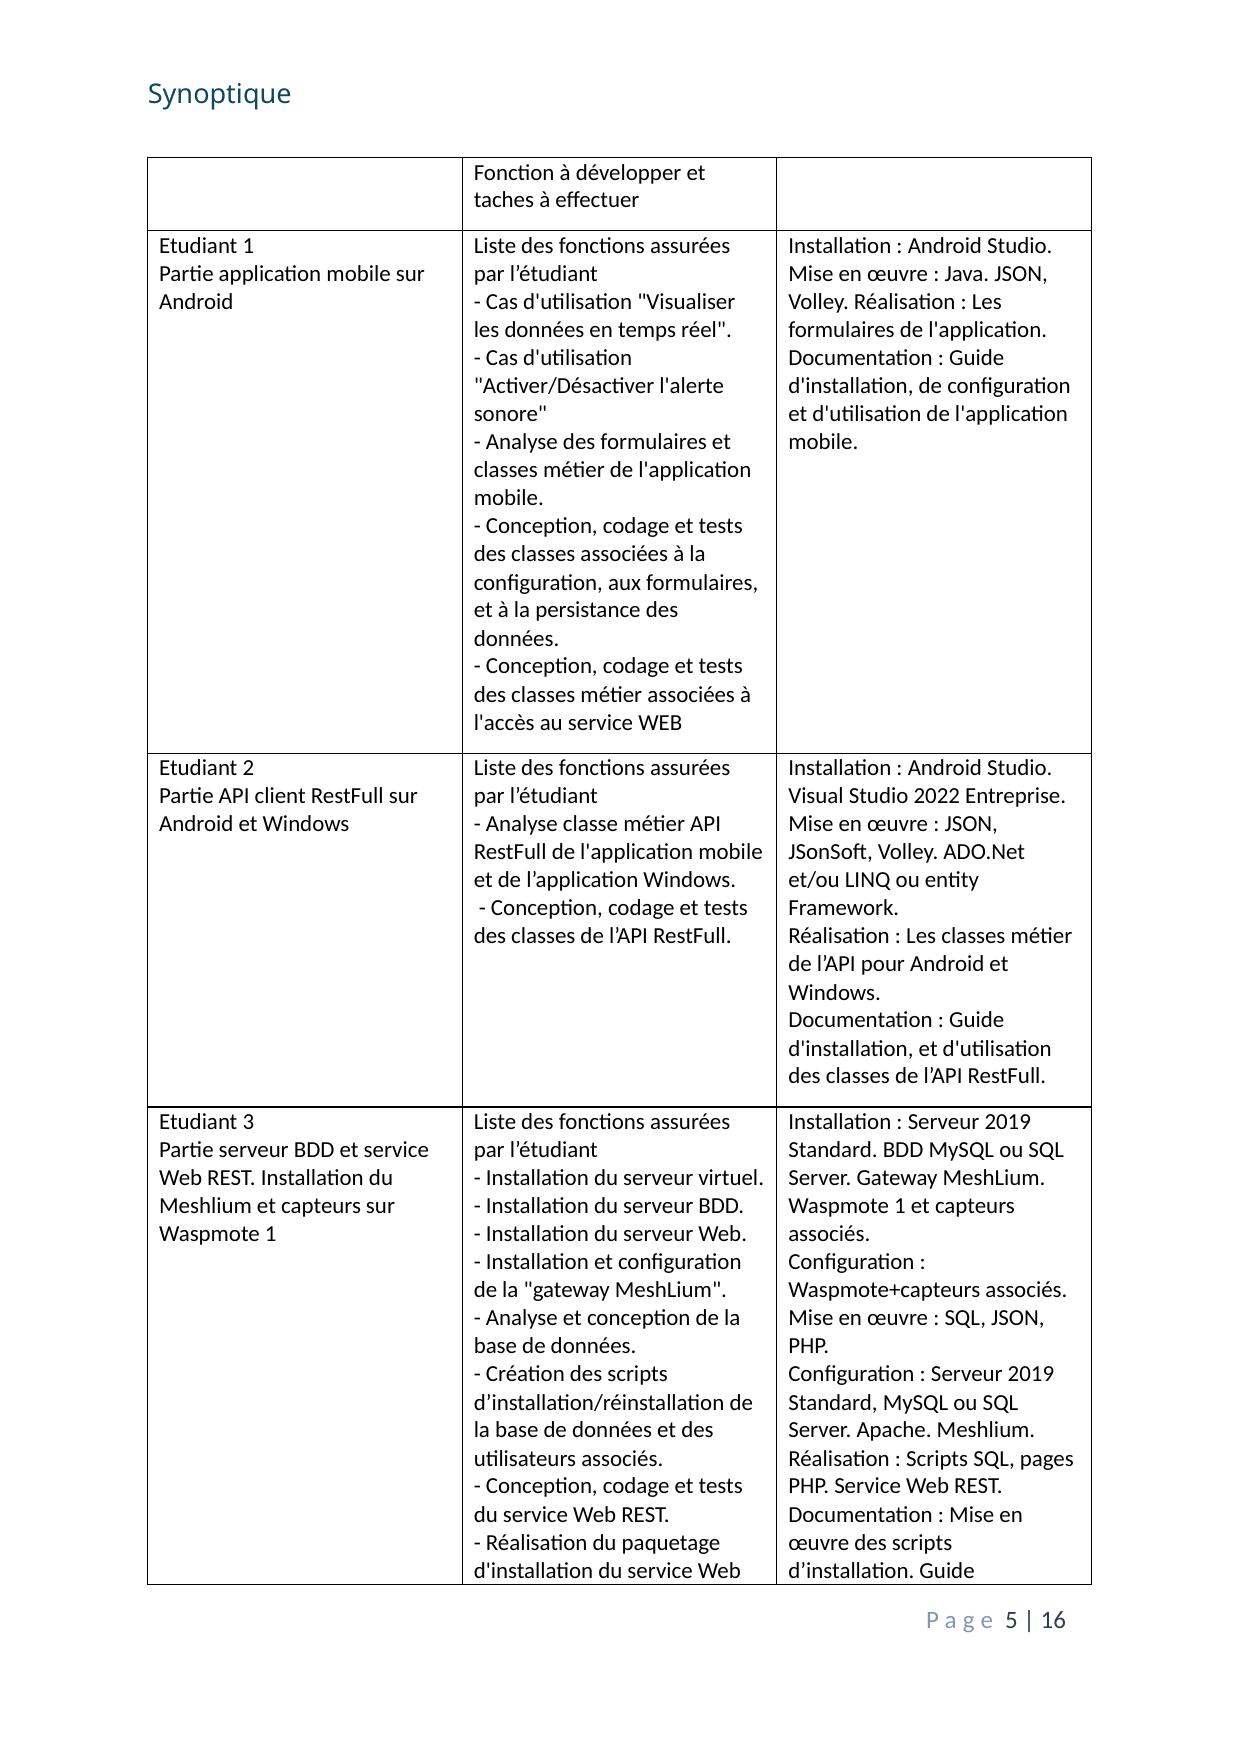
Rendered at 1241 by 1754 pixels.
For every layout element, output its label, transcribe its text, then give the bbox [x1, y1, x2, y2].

table_header [148, 158, 462, 230]
table_cell Etudiant 2 Partie API client RestFull sur Android et Windows [148, 754, 462, 1106]
table_cell Etudiant 1 Partie application mobile sur Android [148, 231, 462, 752]
table_cell Installation : Android Studio. Visual Studio 2022 Entreprise. Mise en œuvre : JSON, JSonSoft, Volley. ADO.Net et/ou LINQ ou entity Framework. Réalisation : Les classes métier de l’API pour Android et Windows. Documentation : Guide d'installation, et d'utilisation des classes de l’API RestFull. [777, 754, 1091, 1106]
table_cell Liste des fonctions assurées par l’étudiant - Cas d'utilisation "Visualiser les données en temps réel". - Cas d'utilisation "Activer/Désactiver l'alerte sonore" - Analyse des formulaires et classes métier de l'application mobile. - Conception, codage et tests des classes associées à la configuration, aux formulaires, et à la persistance des données. - Conception, codage et tests des classes métier associées à l'accès au service WEB [463, 231, 776, 752]
table_cell Etudiant 3 Partie serveur BDD et service Web REST. Installation du Meshlium et capteurs sur Waspmote 1 [148, 1108, 462, 1584]
table_cell Installation : Android Studio. Mise en œuvre : Java. JSON, Volley. Réalisation : Les formulaires de l'application. Documentation : Guide d'installation, de configuration et d'utilisation de l'application mobile. [777, 231, 1091, 752]
table_header Fonction à développer et taches à effectuer [463, 158, 776, 230]
subtitle Synoptique [148, 75, 1093, 112]
table_cell Installation : Serveur 2019 Standard. BDD MySQL ou SQL Server. Gateway MeshLium. Waspmote 1 et capteurs associés. Configuration : Waspmote+capteurs associés. Mise en œuvre : SQL, JSON, PHP. Configuration : Serveur 2019 Standard, MySQL ou SQL Server. Apache. Meshlium. Réalisation : Scripts SQL, pages PHP. Service Web REST. Documentation : Mise en œuvre des scripts d’installation. Guide [777, 1108, 1091, 1584]
table_header [777, 158, 1091, 230]
table_cell Liste des fonctions assurées par l’étudiant - Installation du serveur virtuel. - Installation du serveur BDD. - Installation du serveur Web. - Installation et configuration de la "gateway MeshLium". - Analyse et conception de la base de données. - Création des scripts d’installation/réinstallation de la base de données et des utilisateurs associés. - Conception, codage et tests du service Web REST. - Réalisation du paquetage d'installation du service Web [463, 1108, 776, 1584]
table_cell Liste des fonctions assurées par l’étudiant - Analyse classe métier API RestFull de l'application mobile et de l’application Windows. - Conception, codage et tests des classes de l’API RestFull. [463, 754, 776, 1106]
